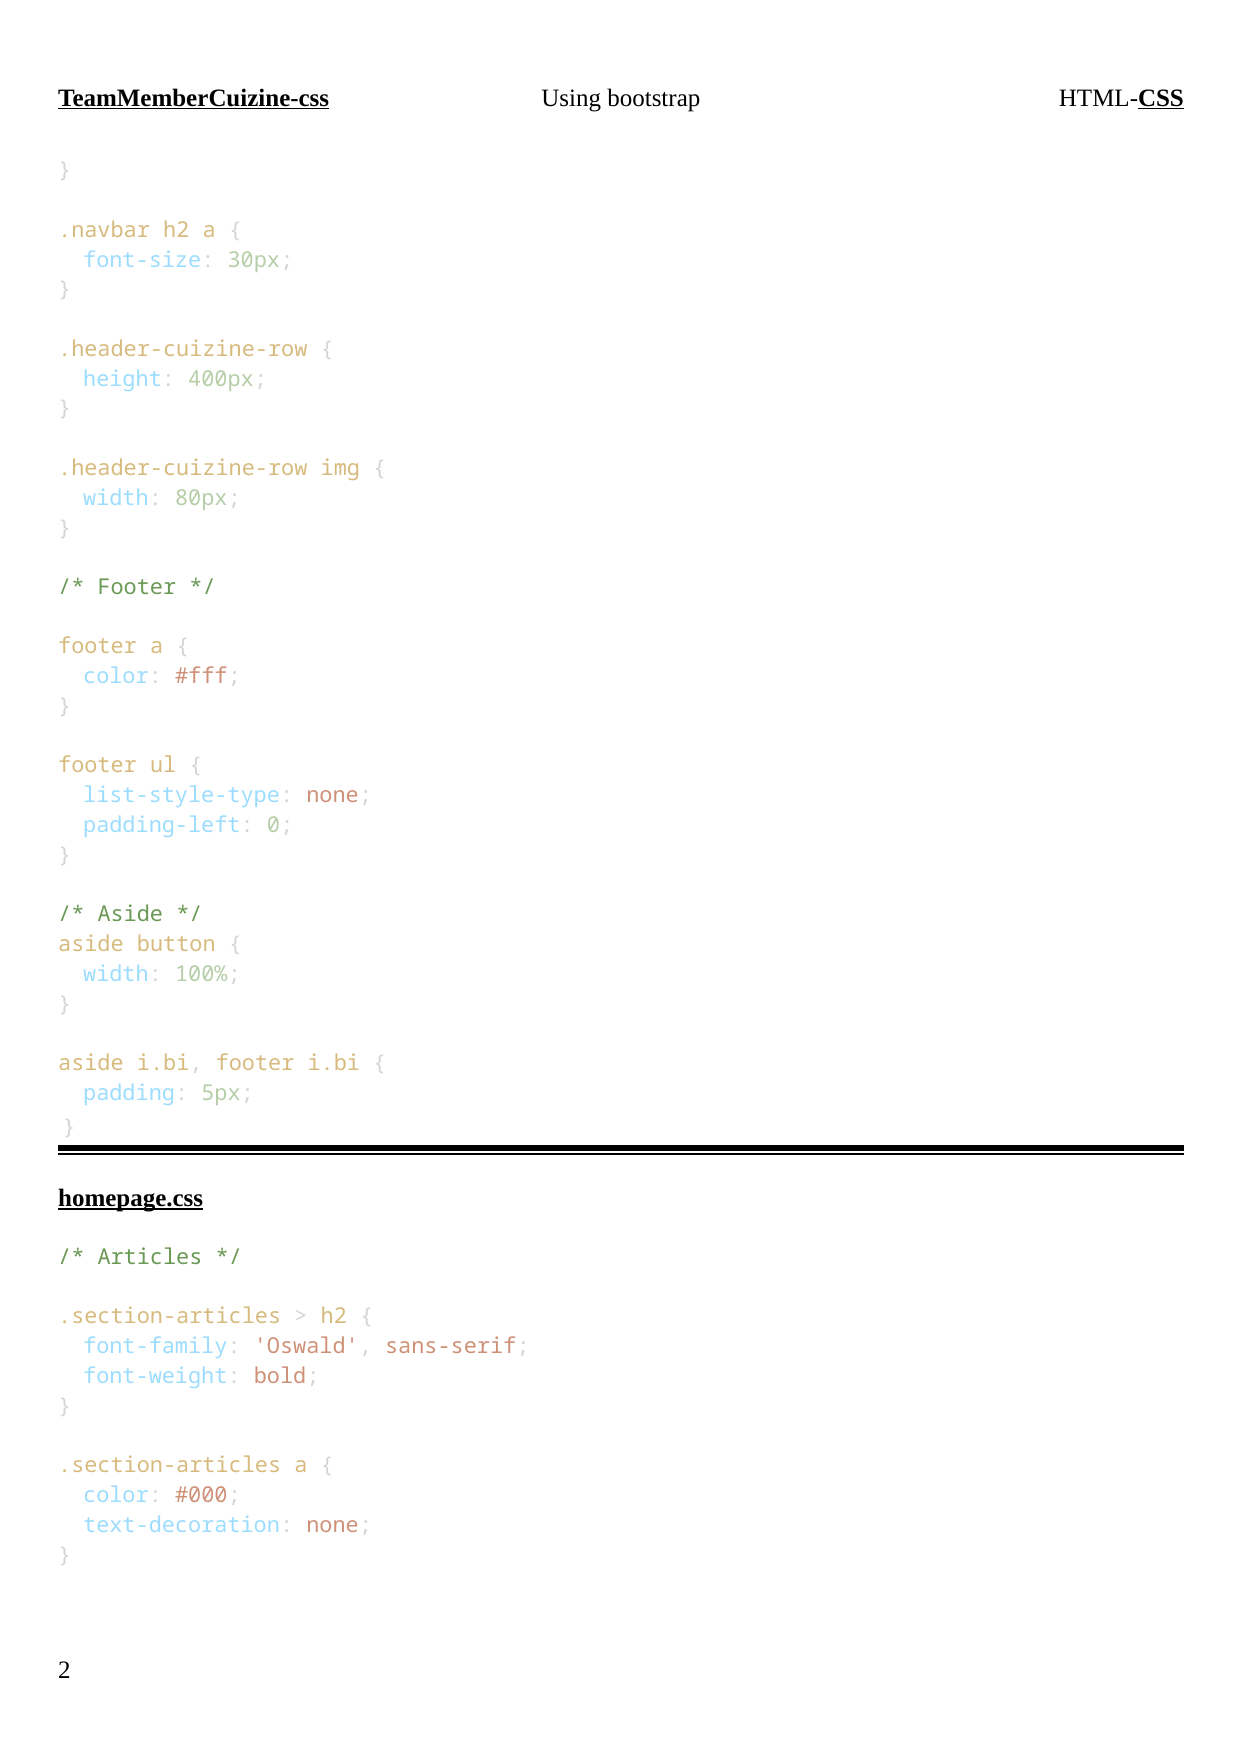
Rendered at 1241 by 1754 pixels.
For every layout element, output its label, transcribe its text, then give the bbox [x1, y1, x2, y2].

text aside i.bi, footer i.bi { [58, 1047, 1184, 1077]
text /* Footer */ [58, 571, 1184, 601]
text .section-articles > h2 { [58, 1300, 1184, 1330]
text footer ul { [58, 749, 1184, 779]
text font-size: 30px; [58, 243, 1184, 273]
text } [58, 273, 1184, 303]
text padding-left: 0; [58, 809, 1184, 839]
text } [58, 392, 1184, 422]
text .navbar h2 a { [58, 214, 1184, 243]
text font-weight: bold; [58, 1360, 1184, 1390]
text text-decoration: none; [58, 1509, 1184, 1539]
text } [58, 839, 1184, 869]
text width: 80px; [58, 482, 1184, 511]
text .header-cuizine-row img { [58, 452, 1184, 482]
text height: 400px; [58, 363, 1184, 392]
text } [58, 690, 1184, 720]
text } [58, 1539, 1184, 1568]
text } [58, 988, 1184, 1017]
text homepage.css [58, 1183, 1184, 1212]
text color: #fff; [58, 660, 1184, 690]
text padding: 5px; [58, 1077, 1184, 1107]
text } [58, 511, 1184, 541]
text font-family: 'Oswald', sans-serif; [58, 1330, 1184, 1360]
text color: #000; [58, 1479, 1184, 1509]
text } [58, 1107, 1184, 1145]
text /* Articles */ [58, 1241, 1184, 1271]
text aside button { [58, 928, 1184, 958]
text footer a { [58, 630, 1184, 660]
text width: 100%; [58, 958, 1184, 988]
text list-style-type: none; [58, 779, 1184, 809]
text .header-cuizine-row { [58, 333, 1184, 363]
text } [58, 154, 1184, 184]
text } [58, 1390, 1184, 1419]
text .section-articles a { [58, 1449, 1184, 1479]
text /* Aside */ [58, 898, 1184, 928]
